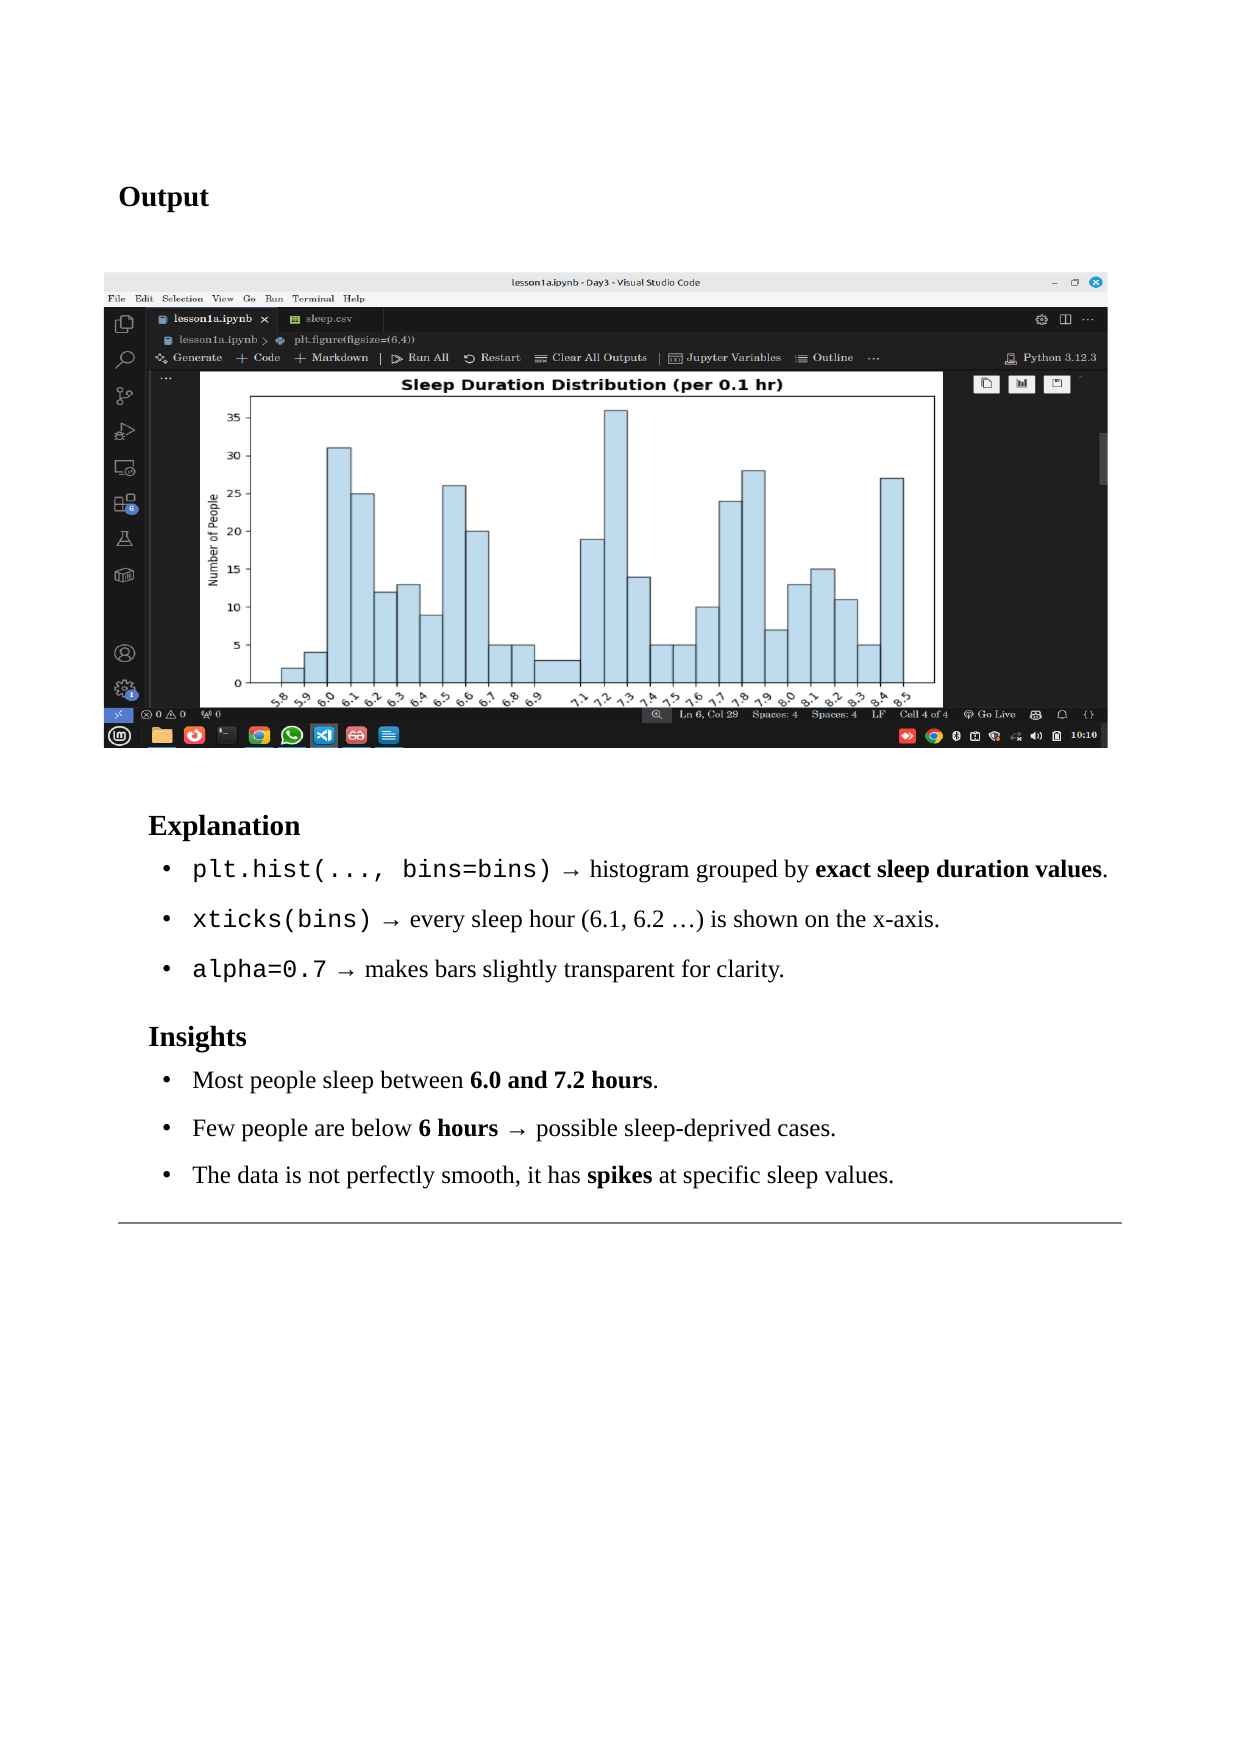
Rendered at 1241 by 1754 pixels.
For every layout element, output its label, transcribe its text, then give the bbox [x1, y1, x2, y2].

list The data is not perfectly smooth, it has spikes at specific sleep values. [162, 1160, 1122, 1189]
list Most people sleep between 6.0 and 7.2 hours. [162, 1065, 1122, 1094]
list plt.hist(..., bins=bins) → histogram grouped by exact sleep duration values. [162, 854, 1122, 885]
list Few people are below 6 hours → possible sleep-deprived cases. [162, 1113, 1122, 1141]
subtitle Output [118, 179, 1122, 212]
subtitle 💡 Insights [118, 1019, 1122, 1052]
subtitle 📖 Explanation [118, 808, 1122, 842]
list alpha=0.7 → makes bars slightly transparent for clarity. [162, 954, 1122, 985]
list xticks(bins) → every sleep hour (6.1, 6.2 …) is shown on the x-axis. [162, 904, 1122, 935]
picture [103, 272, 1108, 748]
